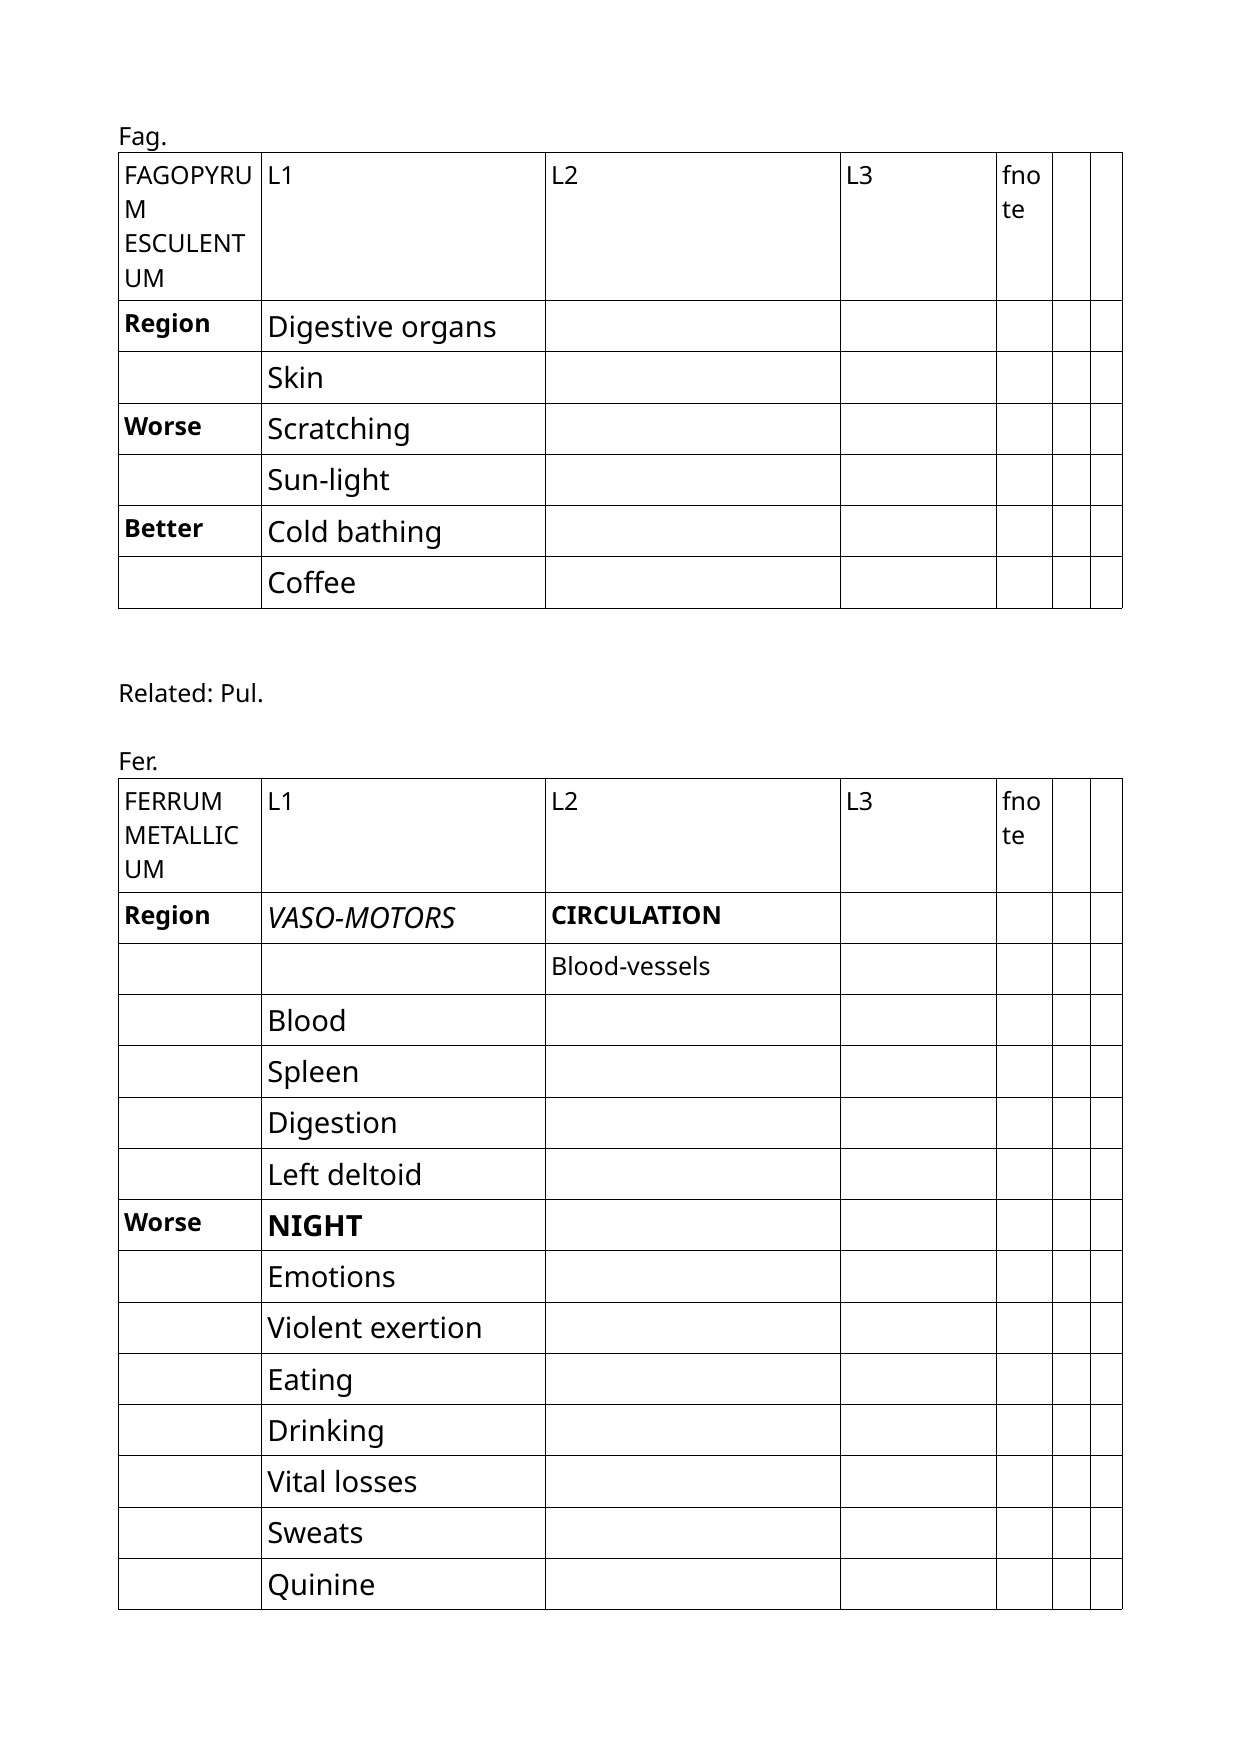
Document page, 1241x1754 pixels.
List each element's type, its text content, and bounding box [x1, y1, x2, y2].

table_header L1 [262, 153, 545, 300]
table_cell [997, 893, 1052, 943]
table_cell [119, 1405, 261, 1455]
table_cell [1053, 1303, 1090, 1353]
table_cell Worse [119, 404, 261, 454]
table_cell [546, 1508, 840, 1558]
table_cell [1091, 404, 1122, 454]
table_cell Scratching [262, 404, 545, 454]
table_cell [1091, 1098, 1122, 1148]
table_cell [997, 1098, 1052, 1148]
table_cell [1053, 455, 1090, 505]
table_cell [546, 1456, 840, 1507]
table_header fnote [997, 779, 1052, 892]
table_cell [119, 1149, 261, 1199]
table_cell [997, 1405, 1052, 1455]
table_cell [546, 1149, 840, 1199]
table_cell [841, 557, 996, 607]
table_cell NIGHT [262, 1200, 545, 1250]
table_cell [841, 1251, 996, 1302]
table_cell [119, 1559, 261, 1609]
table_cell [546, 1559, 840, 1609]
table_cell [841, 1046, 996, 1097]
table_cell Emotions [262, 1251, 545, 1302]
table_header L2 [546, 779, 840, 892]
table_cell [1091, 506, 1122, 556]
table_cell Digestion [262, 1098, 545, 1148]
table_cell [1091, 1508, 1122, 1558]
table_cell [1053, 301, 1090, 351]
table_cell [1091, 301, 1122, 351]
table_cell [841, 1354, 996, 1404]
table_cell [1053, 557, 1090, 607]
table_cell [841, 506, 996, 556]
table_cell Blood-vessels [546, 944, 840, 994]
table_cell [1091, 1046, 1122, 1097]
table_cell [119, 995, 261, 1045]
table_cell Better [119, 506, 261, 556]
table_cell [997, 506, 1052, 556]
table_cell [997, 995, 1052, 1045]
table_cell [1053, 352, 1090, 402]
table_cell [546, 1200, 840, 1250]
table_cell [1091, 1200, 1122, 1250]
table_cell [841, 944, 996, 994]
table_cell [1091, 557, 1122, 607]
table_cell [1091, 1354, 1122, 1404]
table_cell [119, 944, 261, 994]
table_cell [546, 1354, 840, 1404]
table_cell [1053, 1200, 1090, 1250]
table_header fnote [997, 153, 1052, 300]
table_cell Vital losses [262, 1456, 545, 1507]
table_cell [1053, 506, 1090, 556]
table_cell Spleen [262, 1046, 545, 1097]
table_cell CIRCULATION [546, 893, 840, 943]
table_cell [841, 1303, 996, 1353]
table_cell [997, 1508, 1052, 1558]
table_cell [1091, 995, 1122, 1045]
table_cell [546, 506, 840, 556]
table_cell [119, 1303, 261, 1353]
table_cell [841, 1098, 996, 1148]
table_cell [119, 1508, 261, 1558]
text Related: Pul. [118, 676, 1122, 710]
table_cell [1091, 1559, 1122, 1609]
table_cell [1053, 1508, 1090, 1558]
table_cell [1053, 1098, 1090, 1148]
table_cell [997, 1149, 1052, 1199]
table_cell [1091, 944, 1122, 994]
text Fag. [118, 118, 1122, 152]
table_cell [841, 1149, 996, 1199]
table_cell [546, 352, 840, 402]
table_cell Sun-light [262, 455, 545, 505]
table_header FAGOPYRUM ESCULENTUM [119, 153, 261, 300]
table_cell [1053, 1046, 1090, 1097]
table_cell [119, 1456, 261, 1507]
table_cell [997, 404, 1052, 454]
table_header FERRUM METALLICUM [119, 779, 261, 892]
table_cell [1091, 1303, 1122, 1353]
table_cell Skin [262, 352, 545, 402]
table_cell [1053, 1149, 1090, 1199]
table_cell Region [119, 893, 261, 943]
table_header [1053, 779, 1090, 892]
table_cell [841, 893, 996, 943]
table_cell Drinking [262, 1405, 545, 1455]
table_cell [1053, 1251, 1090, 1302]
table_cell [1053, 404, 1090, 454]
table_cell [1053, 1559, 1090, 1609]
table_cell Region [119, 301, 261, 351]
table_cell Quinine [262, 1559, 545, 1609]
table_cell [262, 944, 545, 994]
table_cell [119, 1046, 261, 1097]
table_cell [841, 1559, 996, 1609]
table_cell [546, 1251, 840, 1302]
table_cell [841, 1508, 996, 1558]
table_cell [119, 1354, 261, 1404]
table_header [1091, 153, 1122, 300]
table_cell [997, 1456, 1052, 1507]
table_cell Blood [262, 995, 545, 1045]
table_cell [546, 404, 840, 454]
table_cell [997, 1354, 1052, 1404]
table_cell [1091, 455, 1122, 505]
table_cell [997, 557, 1052, 607]
table_cell [841, 301, 996, 351]
table_cell [841, 352, 996, 402]
table_cell Eating [262, 1354, 545, 1404]
table_cell [1053, 1405, 1090, 1455]
table_cell [997, 352, 1052, 402]
table_cell [546, 557, 840, 607]
table_cell [546, 301, 840, 351]
table_header L2 [546, 153, 840, 300]
table_cell [997, 301, 1052, 351]
table_cell Left deltoid [262, 1149, 545, 1199]
table_cell Sweats [262, 1508, 545, 1558]
table_cell Violent exertion [262, 1303, 545, 1353]
text Fer. [118, 744, 1122, 778]
table_cell [119, 455, 261, 505]
table_cell [841, 404, 996, 454]
table_cell [546, 1098, 840, 1148]
table_cell [997, 1200, 1052, 1250]
table_cell [546, 1303, 840, 1353]
table_cell [119, 352, 261, 402]
table_cell [841, 995, 996, 1045]
table_cell [119, 557, 261, 607]
table_cell Cold bathing [262, 506, 545, 556]
table_cell [546, 455, 840, 505]
table_cell [1091, 1149, 1122, 1199]
table_cell [546, 1046, 840, 1097]
table_cell [997, 455, 1052, 505]
table_cell [1053, 1354, 1090, 1404]
table_cell [1053, 1456, 1090, 1507]
table_cell Digestive organs [262, 301, 545, 351]
table_cell [1091, 893, 1122, 943]
table_cell [997, 1559, 1052, 1609]
table_cell [997, 1046, 1052, 1097]
table_cell Worse [119, 1200, 261, 1250]
table_cell [997, 1303, 1052, 1353]
table_cell [546, 995, 840, 1045]
table_cell [841, 1200, 996, 1250]
table_header L3 [841, 779, 996, 892]
table_header [1053, 153, 1090, 300]
table_cell [1091, 1456, 1122, 1507]
table_cell [1053, 995, 1090, 1045]
table_cell [841, 1405, 996, 1455]
table_cell [997, 944, 1052, 994]
table_cell [119, 1098, 261, 1148]
table_cell [1053, 944, 1090, 994]
table_header L1 [262, 779, 545, 892]
table_cell [841, 455, 996, 505]
table_cell [1091, 352, 1122, 402]
table_cell [997, 1251, 1052, 1302]
table_cell Coffee [262, 557, 545, 607]
table_cell [1091, 1405, 1122, 1455]
table_cell VASO-MOTORS [262, 893, 545, 943]
table_cell [1053, 893, 1090, 943]
table_header [1091, 779, 1122, 892]
table_cell [1091, 1251, 1122, 1302]
table_cell [119, 1251, 261, 1302]
table_cell [546, 1405, 840, 1455]
table_cell [841, 1456, 996, 1507]
table_header L3 [841, 153, 996, 300]
